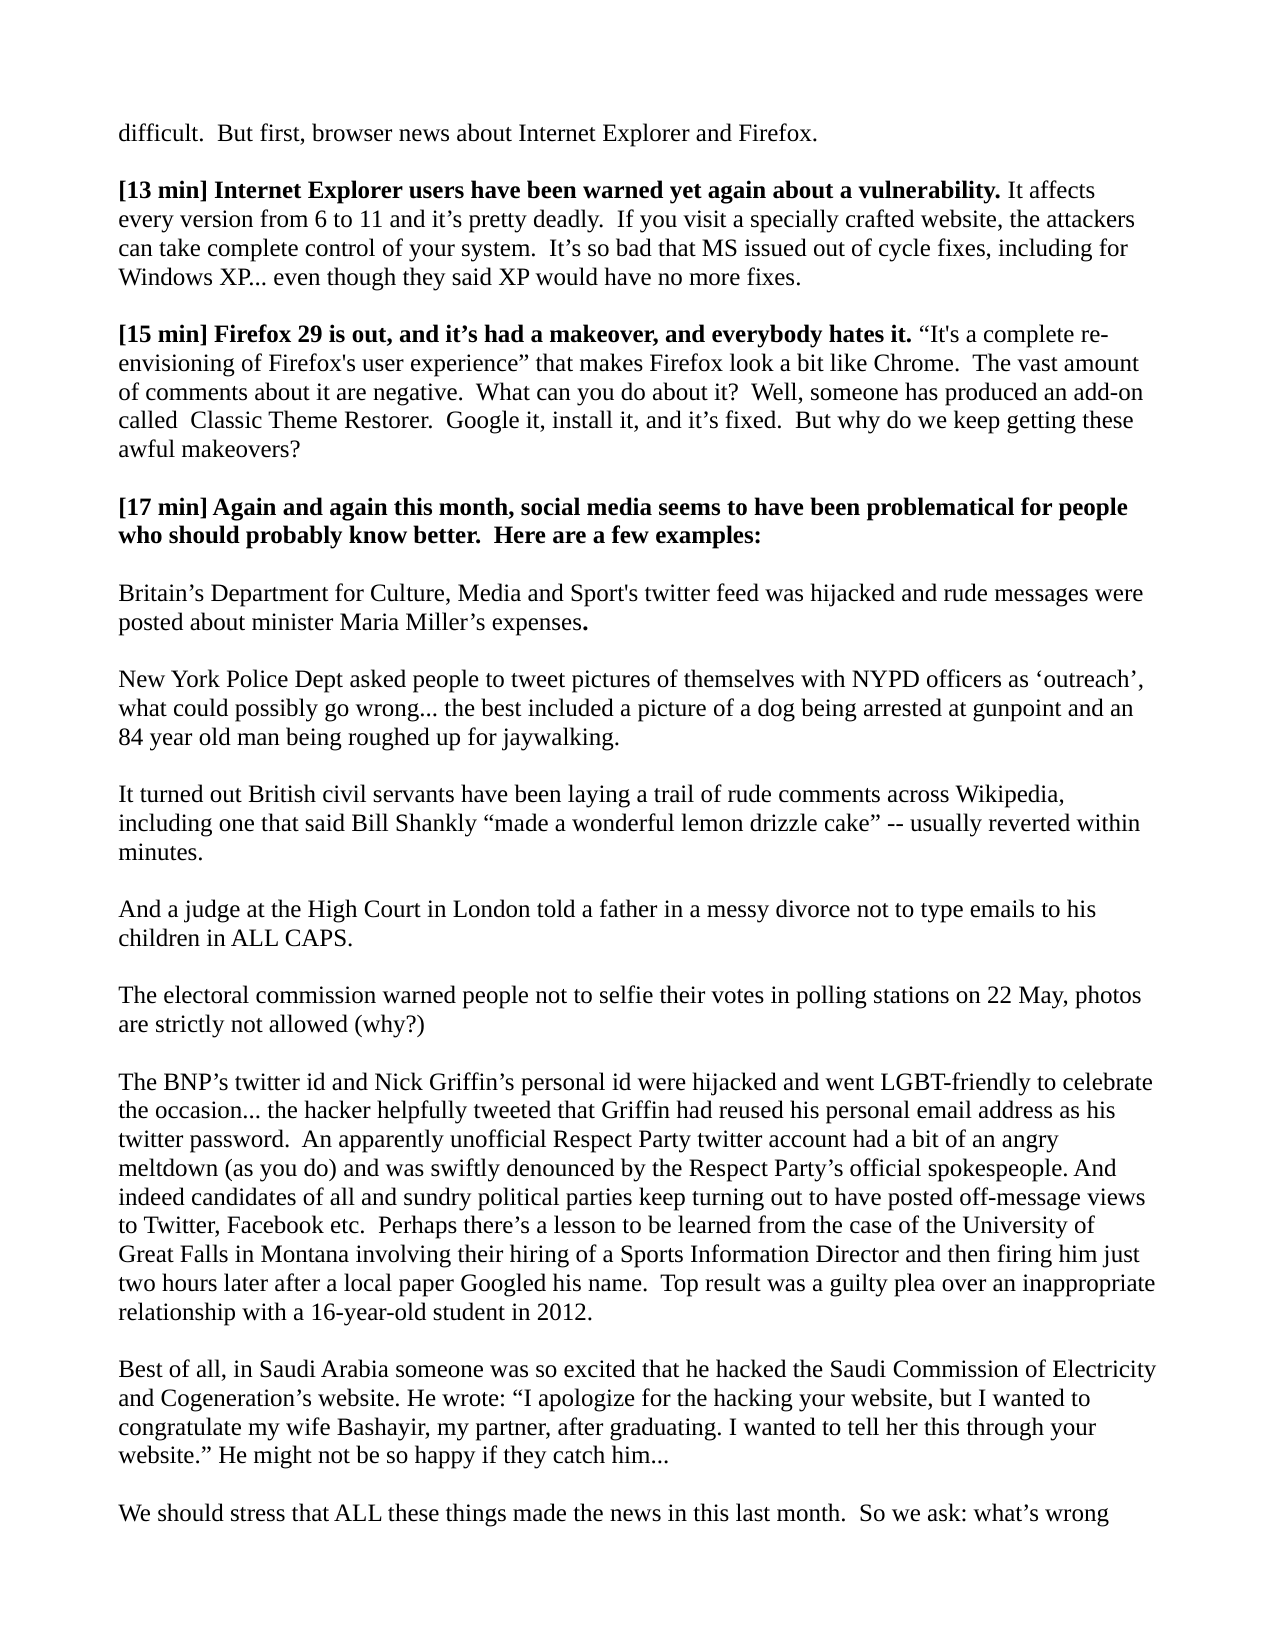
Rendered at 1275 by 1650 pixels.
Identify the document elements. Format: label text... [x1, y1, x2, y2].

text Britain’s Department for Culture, Media and Sport's twitter feed was hijacked and rude messages were posted about minister Maria Miller’s expenses. [118, 578, 1157, 636]
text The BNP’s twitter id and Nick Griffin’s personal id were hijacked and went LGBT-friendly to celebrate the occasion... the hacker helpfully tweeted that Griffin had reused his personal email address as his twitter password. An apparently unofficial Respect Party twitter account had a bit of an angry meltdown (as you do) and was swiftly denounced by the Respect Party’s official spokespeople. And indeed candidates of all and sundry political parties keep turning out to have posted off-message views to Twitter, Facebook etc. Perhaps there’s a lesson to be learned from the case of the University of Great Falls in Montana involving their hiring of a Sports Information Director and then firing him just two hours later after a local paper Googled his name. Top result was a guilty plea over an inappropriate relationship with a 16-year-old student in 2012. [118, 1067, 1157, 1326]
text Best of all, in Saudi Arabia someone was so excited that he hacked the Saudi Commission of Electricity and Cogeneration’s website. He wrote: “I apologize for the hacking your website, but I wanted to congratulate my wife Bashayir, my partner, after graduating. I wanted to tell her this through your website.” He might not be so happy if they catch him... [118, 1354, 1157, 1469]
text [15 min] Firefox 29 is out, and it’s had a makeover, and everybody hates it. “It's a complete re-envisioning of Firefox's user experience” that makes Firefox look a bit like Chrome. The vast amount of comments about it are negative. What can you do about it? Well, someone has produced an add-on called Classic Theme Restorer. Google it, install it, and it’s fixed. But why do we keep getting these awful makeovers? [118, 319, 1157, 463]
text difficult. But first, browser news about Internet Explorer and Firefox. [118, 118, 1157, 147]
text It turned out British civil servants have been laying a trail of rude comments across Wikipedia, including one that said Bill Shankly “made a wonderful lemon drizzle cake” -- usually reverted within minutes. [118, 779, 1157, 866]
text New York Police Dept asked people to tweet pictures of themselves with NYPD officers as ‘outreach’, what could possibly go wrong... the best included a picture of a dog being arrested at gunpoint and an 84 year old man being roughed up for jaywalking. [118, 664, 1157, 751]
text We should stress that ALL these things made the news in this last month. So we ask: what’s wrong [118, 1498, 1157, 1527]
text The electoral commission warned people not to selfie their votes in polling stations on 22 May, photos are strictly not allowed (why?) [118, 981, 1157, 1038]
text [17 min] Again and again this month, social media seems to have been problematical for people who should probably know better. Here are a few examples: [118, 492, 1157, 549]
text [13 min] Internet Explorer users have been warned yet again about a vulnerability. It affects every version from 6 to 11 and it’s pretty deadly. If you visit a specially crafted website, the attackers can take complete control of your system. It’s so bad that MS issued out of cycle fixes, including for Windows XP... even though they said XP would have no more fixes. [118, 176, 1157, 291]
text And a judge at the High Court in London told a father in a messy divorce not to type emails to his children in ALL CAPS. [118, 894, 1157, 952]
